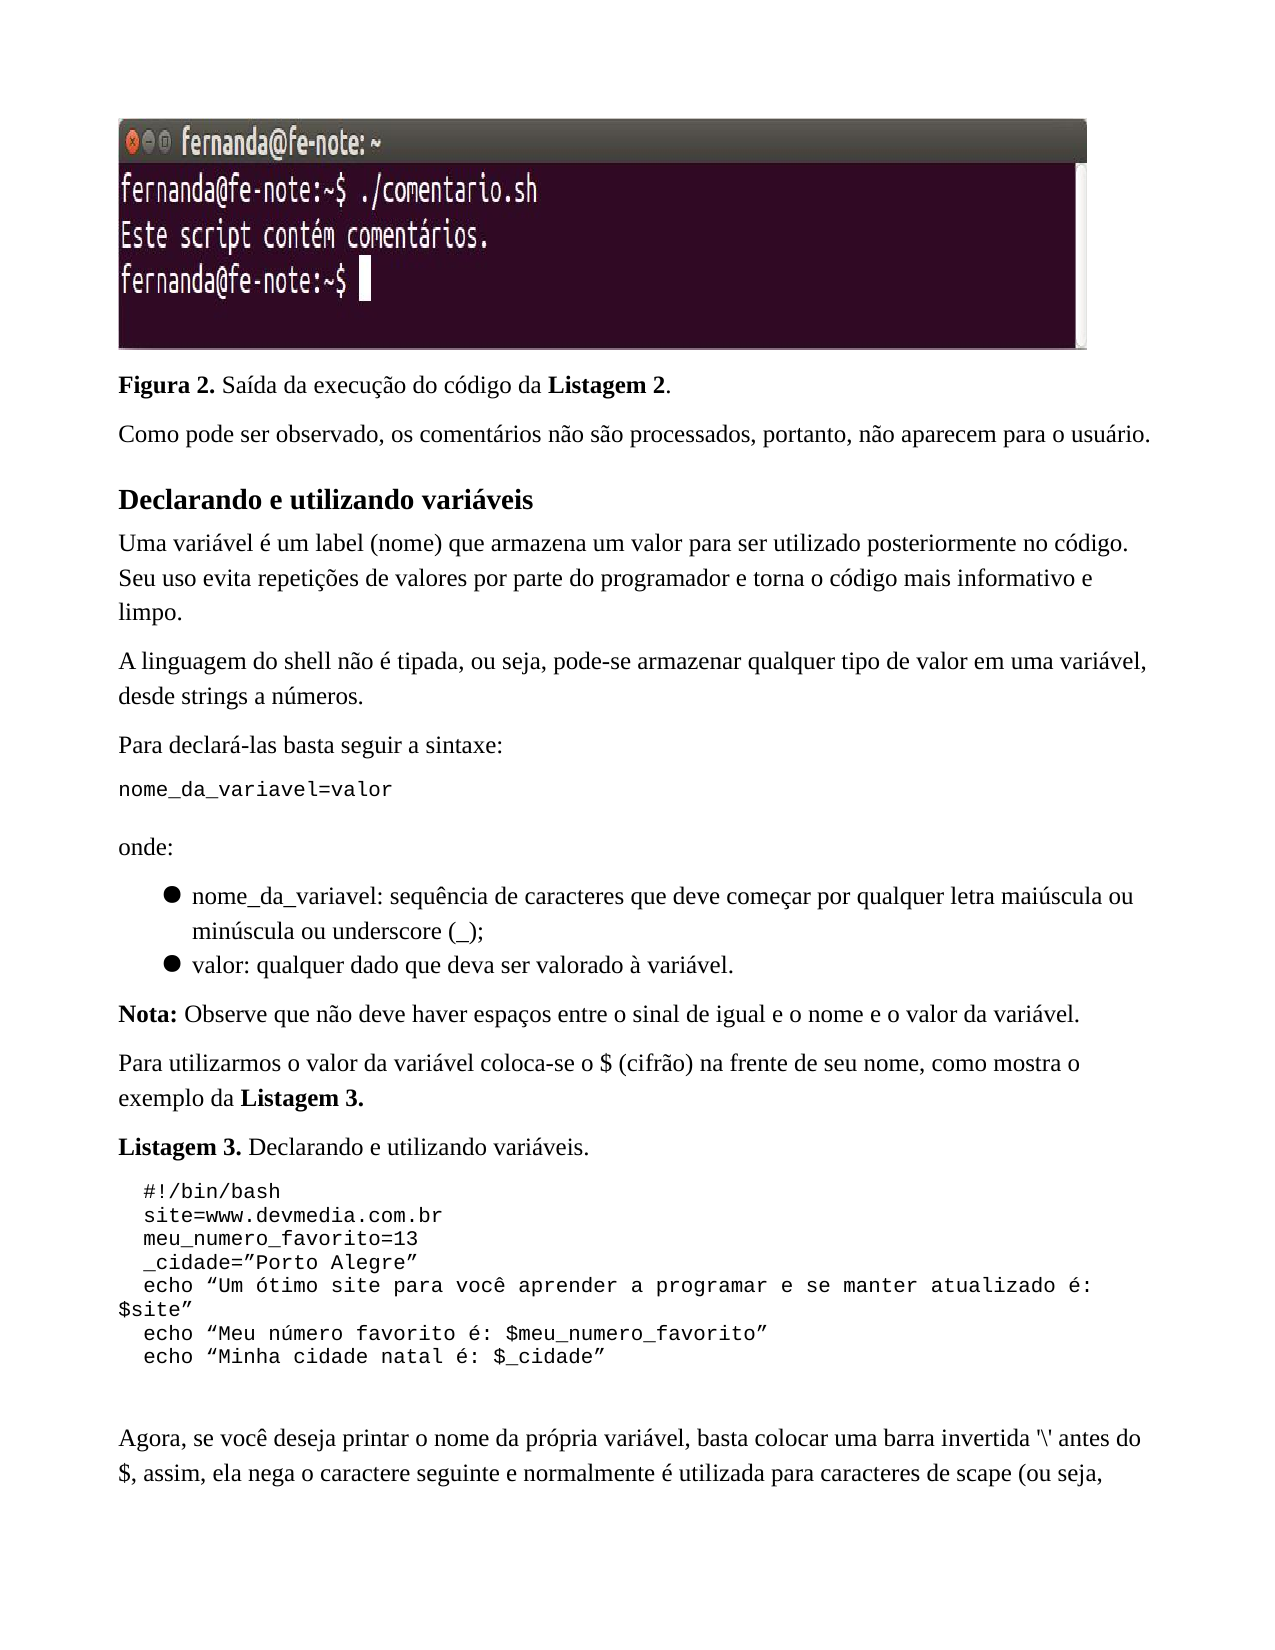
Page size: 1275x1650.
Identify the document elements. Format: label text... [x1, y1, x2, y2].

text #!/bin/bash [118, 1181, 1157, 1204]
list valor: qualquer dado que deva ser valorado à variável. [162, 950, 1157, 979]
text meu_numero_favorito=13 [118, 1228, 1157, 1252]
subtitle Declarando e utilizando variáveis [118, 482, 1157, 516]
text Listagem 3. Declarando e utilizando variáveis. [118, 1132, 1157, 1161]
picture [118, 118, 1087, 350]
text nome_da_variavel=valor [118, 779, 1157, 803]
text onde: [118, 832, 1157, 861]
text Para declará-las basta seguir a sintaxe: [118, 730, 1157, 759]
text Como pode ser observado, os comentários não são processados, portanto, não aparecem para o usuário. [118, 419, 1157, 447]
text Nota: Observe que não deve haver espaços entre o sinal de igual e o nome e o valor da variável. [118, 999, 1157, 1028]
text _cidade=”Porto Alegre” [118, 1252, 1157, 1276]
list nome_da_variavel: sequência de caracteres que deve começar por qualquer letra maiúscula ou minúscula ou underscore (_); [162, 881, 1157, 944]
text Figura 2. Saída da execução do código da Listagem 2. [118, 370, 1157, 398]
text Agora, se você deseja printar o nome da própria variável, basta colocar uma barra invertida '\' antes do $, assim, ela nega o caractere seguinte e normalmente é utilizada para caracteres de scape (ou seja, [118, 1423, 1157, 1486]
text echo “Meu número favorito é: $meu_numero_favorito” [118, 1323, 1157, 1346]
text A linguagem do shell não é tipada, ou seja, pode-se armazenar qualquer tipo de valor em uma variável, desde strings a números. [118, 646, 1157, 710]
text Uma variável é um label (nome) que armazena um valor para ser utilizado posteriormente no código. Seu uso evita repetições de valores por parte do programador e torna o código mais informativo e limpo. [118, 528, 1157, 626]
text echo “Minha cidade natal é: $_cidade” [118, 1346, 1157, 1370]
text echo “Um ótimo site para você aprender a programar e se manter atualizado é: $site” [118, 1276, 1157, 1323]
text site=www.devmedia.com.br [118, 1204, 1157, 1228]
text Para utilizarmos o valor da variável coloca-se o $ (cifrão) na frente de seu nome, como mostra o exemplo da Listagem 3. [118, 1048, 1157, 1112]
